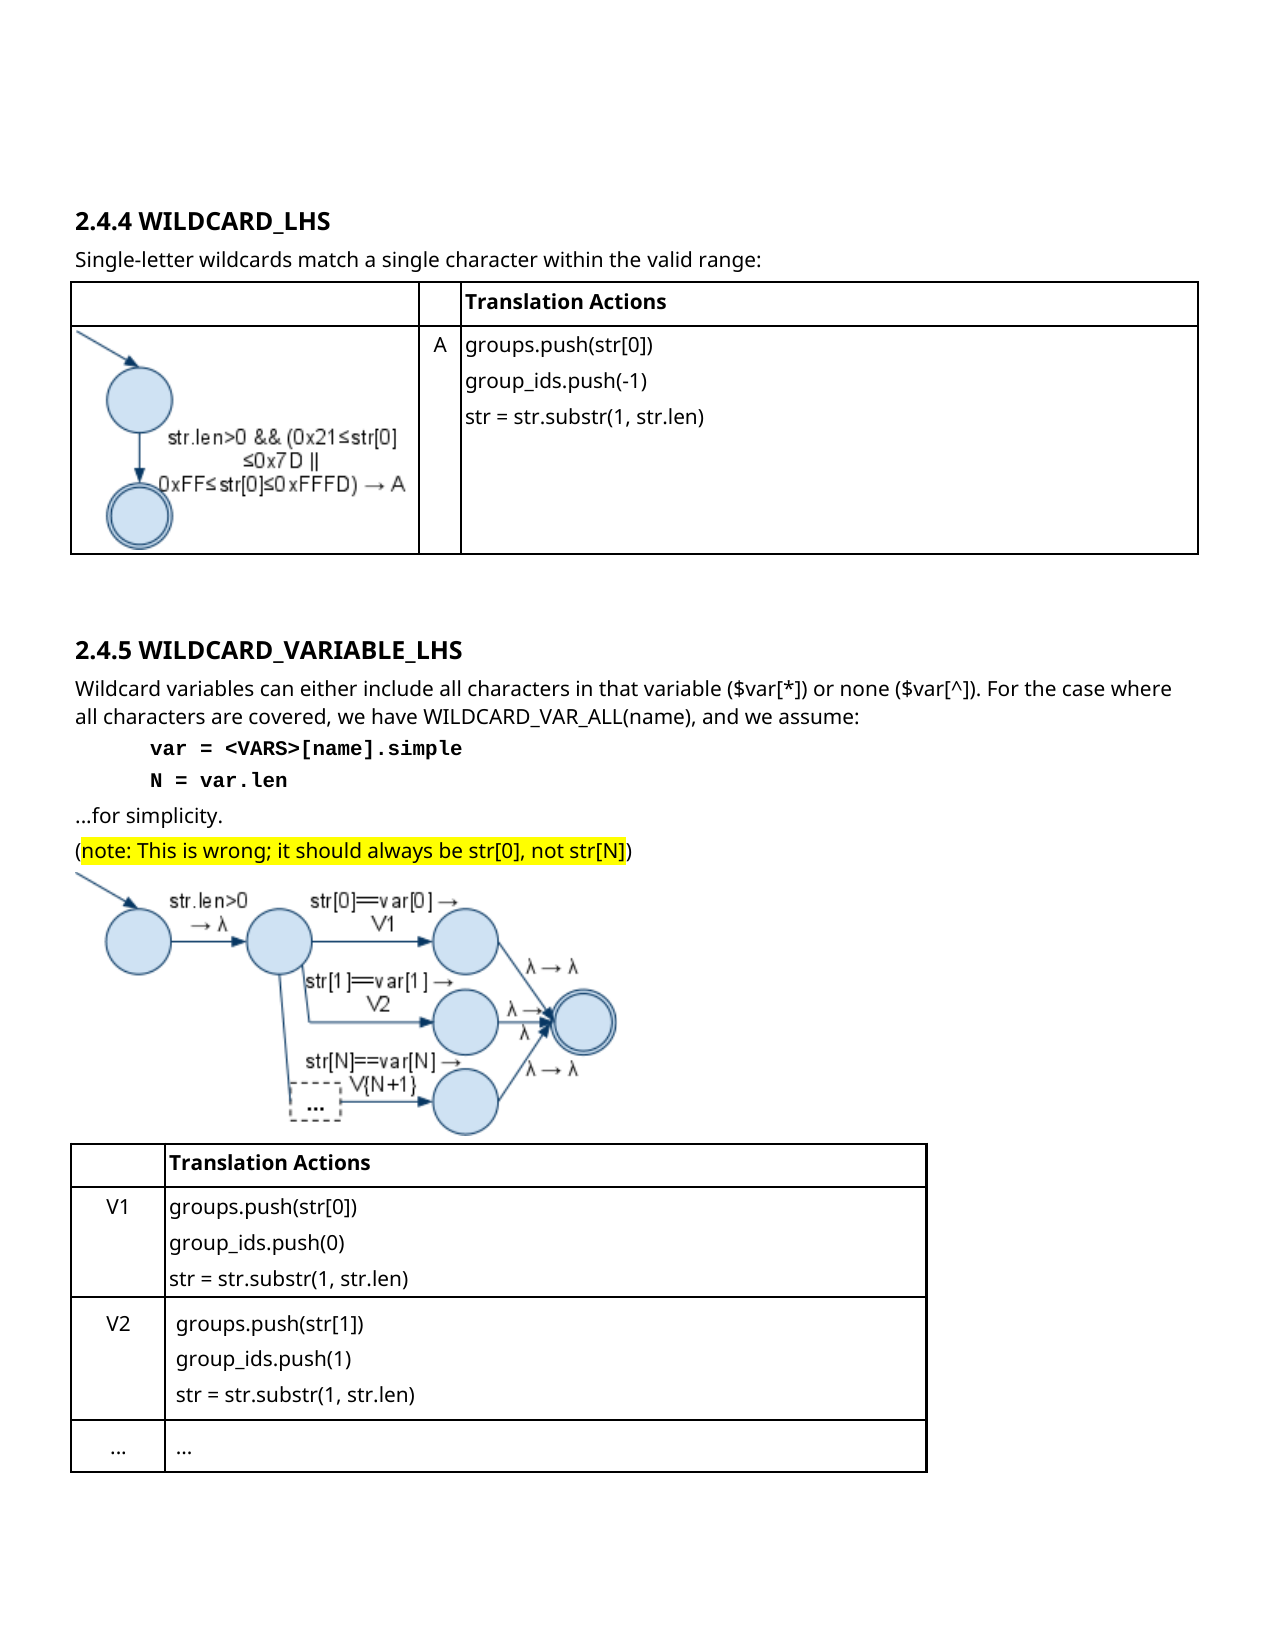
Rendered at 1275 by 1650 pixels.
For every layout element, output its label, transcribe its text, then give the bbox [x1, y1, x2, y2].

table_cell A [420, 327, 460, 553]
table_cell [72, 327, 418, 553]
text ...for simplicity. [75, 801, 1200, 829]
text N = var.len [75, 769, 1200, 793]
table_cell ... [166, 1421, 925, 1471]
table_cell V2 [72, 1298, 164, 1419]
table_header [72, 283, 418, 324]
text Wildcard variables can either include all characters in that variable ($var[*]) or none ($var[^]). For the case where all characters are covered, we have WILDCARD_VAR_ALL(name), and we assume: [75, 674, 1200, 731]
table_cell V1 [72, 1188, 164, 1296]
text 2.4.4 WILDCARD_LHS [75, 203, 1200, 237]
table_header Translation Actions [166, 1145, 925, 1186]
text (note: This is wrong; it should always be str[0], not str[N]) [75, 837, 1200, 865]
picture [75, 872, 618, 1136]
table_cell groups.push(str[1]) group_ids.push(1) str = str.substr(1, str.len) [166, 1298, 925, 1419]
table_header Translation Actions [462, 283, 1197, 324]
text var = <VARS>[name].simple [75, 738, 1200, 762]
table_cell groups.push(str[0]) group_ids.push(-1) str = str.substr(1, str.len) [462, 327, 1197, 553]
table_header [72, 1145, 164, 1186]
table_cell groups.push(str[0]) group_ids.push(0) str = str.substr(1, str.len) [166, 1188, 925, 1296]
picture [75, 330, 407, 550]
table_header [420, 283, 460, 324]
text 2.4.5 WILDCARD_VARIABLE_LHS [75, 632, 1200, 667]
table_cell ... [72, 1421, 164, 1471]
text Single-letter wildcards match a single character within the valid range: [75, 245, 1200, 273]
